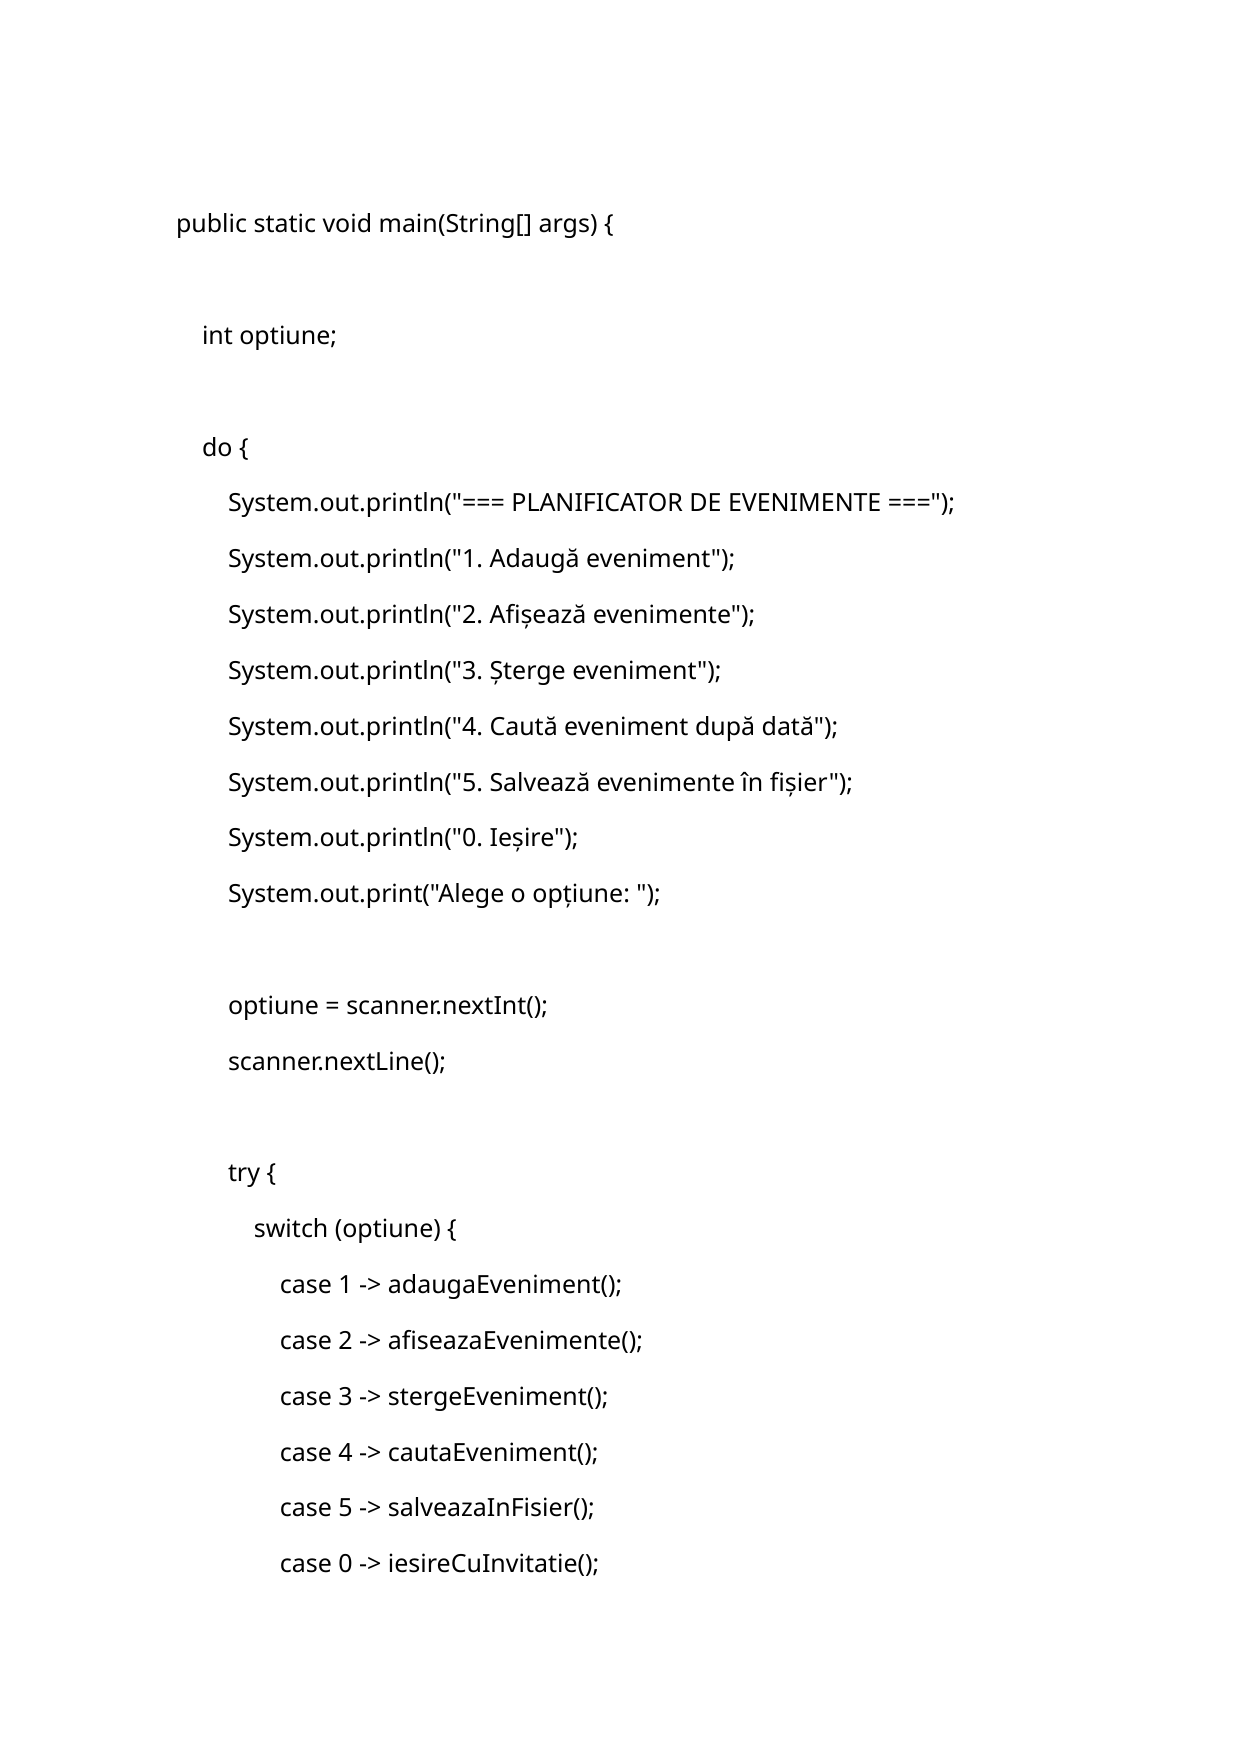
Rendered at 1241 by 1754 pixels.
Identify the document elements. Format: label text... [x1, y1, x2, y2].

text case 3 -> stergeEveniment(); [150, 1378, 1090, 1412]
text System.out.print("Alege o opțiune: "); [150, 876, 1090, 910]
text System.out.println("1. Adaugă eveniment"); [150, 541, 1090, 575]
text case 4 -> cautaEveniment(); [150, 1434, 1090, 1468]
text do { [150, 429, 1090, 463]
text System.out.println("5. Salvează evenimente în fișier"); [150, 764, 1090, 798]
text optiune = scanner.nextInt(); [150, 987, 1090, 1022]
text case 1 -> adaugaEveniment(); [150, 1267, 1090, 1301]
text case 5 -> salveazaInFisier(); [150, 1490, 1090, 1524]
text System.out.println("2. Afișează evenimente"); [150, 597, 1090, 631]
text public static void main(String[] args) { [150, 206, 1090, 240]
text System.out.println("4. Caută eveniment după dată"); [150, 708, 1090, 742]
text switch (optiune) { [150, 1211, 1090, 1245]
text System.out.println("0. Ieșire"); [150, 820, 1090, 854]
text case 2 -> afiseazaEvenimente(); [150, 1322, 1090, 1357]
text case 0 -> iesireCuInvitatie(); [150, 1546, 1090, 1580]
text try { [150, 1155, 1090, 1189]
text int optiune; [150, 317, 1090, 352]
text System.out.println("3. Șterge eveniment"); [150, 652, 1090, 687]
text System.out.println("=== PLANIFICATOR DE EVENIMENTE ==="); [150, 485, 1090, 519]
text scanner.nextLine(); [150, 1043, 1090, 1077]
